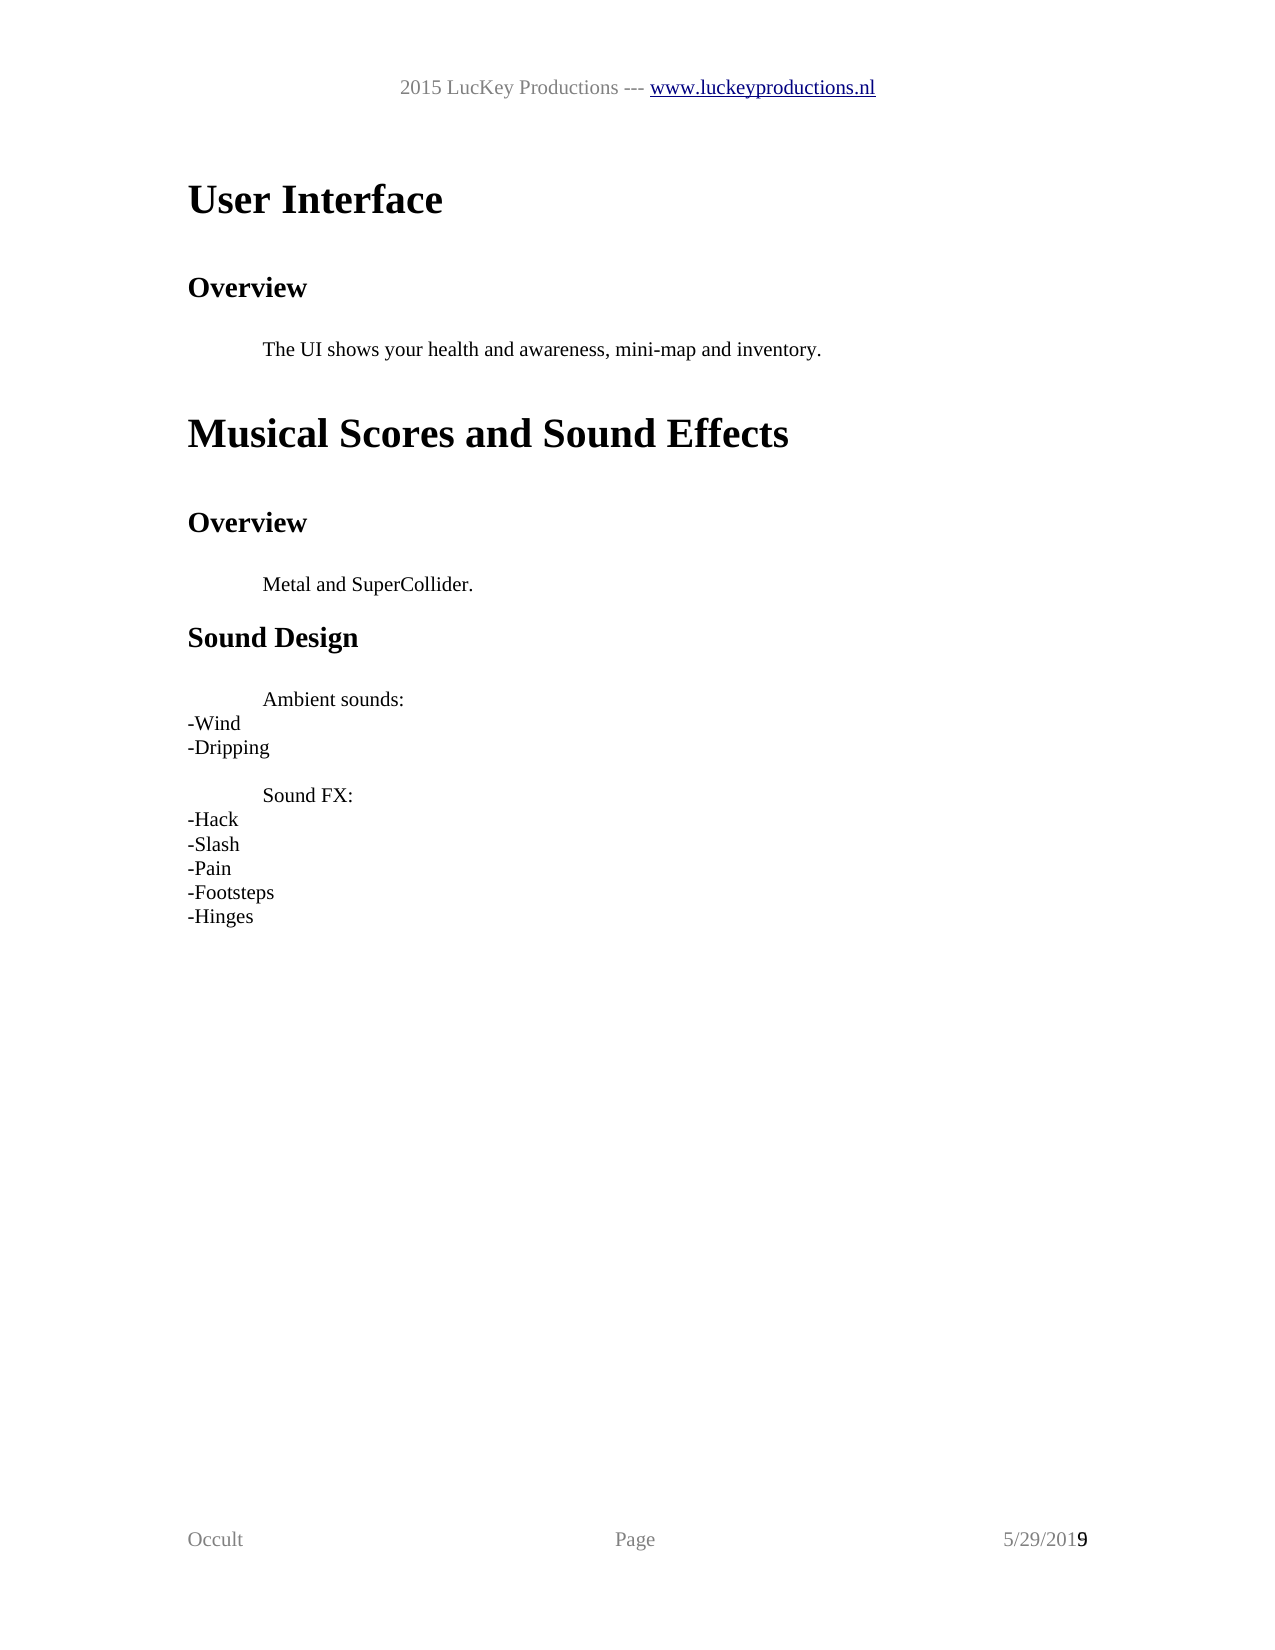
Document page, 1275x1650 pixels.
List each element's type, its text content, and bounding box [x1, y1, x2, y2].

text Sound FX: [187, 783, 1087, 807]
text -Dripping [187, 735, 1087, 759]
text Metal and SuperCollider. [187, 572, 1087, 596]
subtitle Musical Scores and Sound Effects [187, 409, 1087, 457]
text -Footsteps [187, 879, 1087, 904]
text -Pain [187, 856, 1087, 879]
subtitle Sound Design [187, 620, 1087, 653]
subtitle Overview [187, 270, 1087, 303]
text -Wind [187, 711, 1087, 735]
text -Hack [187, 807, 1087, 831]
text The UI shows your health and awareness, mini-map and inventory. [187, 337, 1087, 361]
text Ambient sounds: [187, 687, 1087, 711]
subtitle User Interface [187, 174, 1087, 222]
text -Hinges [187, 904, 1087, 928]
text -Slash [187, 831, 1087, 856]
subtitle Overview [187, 505, 1087, 538]
